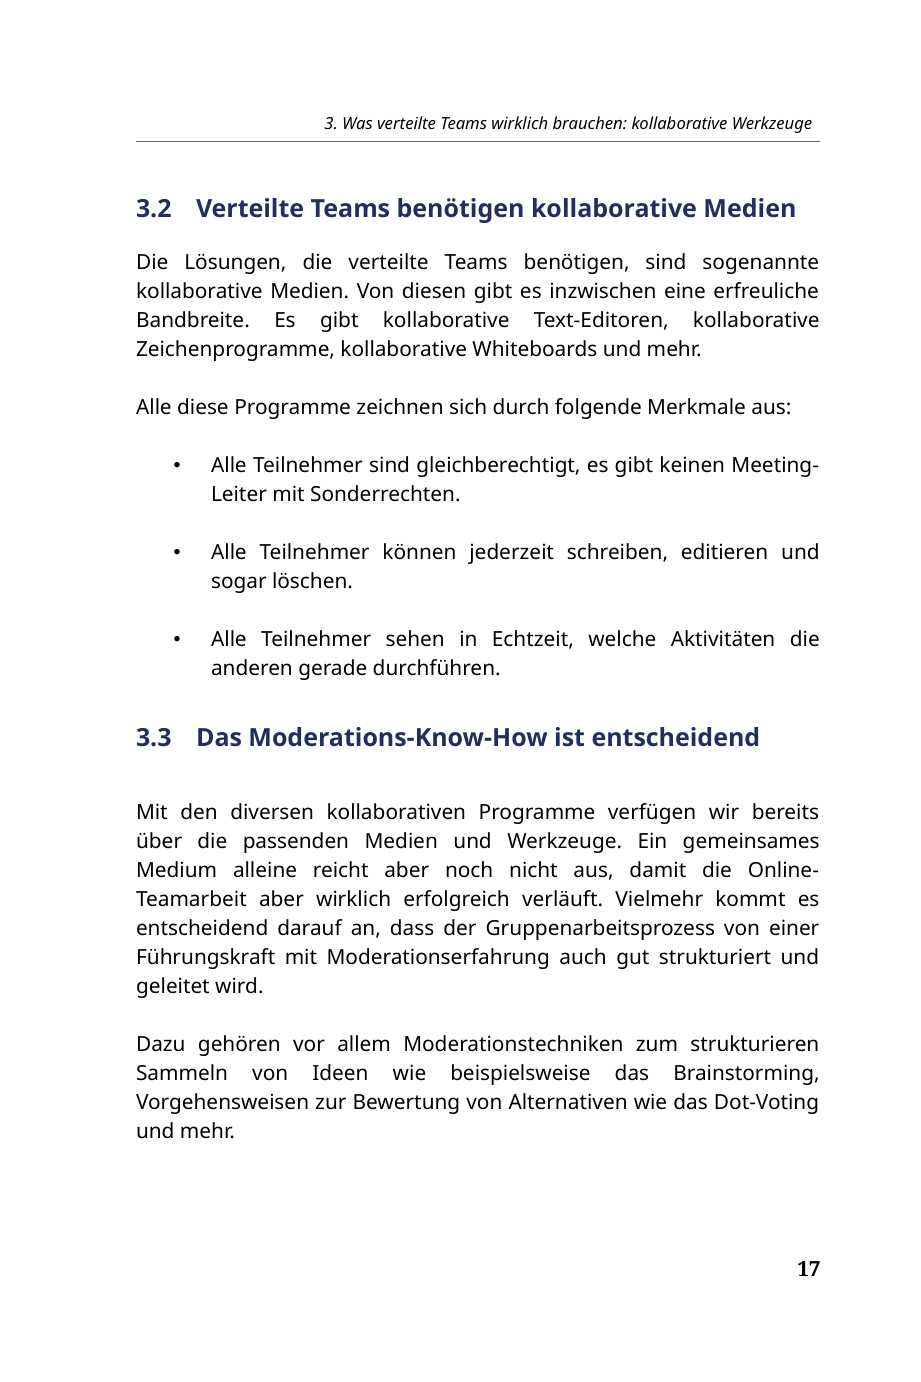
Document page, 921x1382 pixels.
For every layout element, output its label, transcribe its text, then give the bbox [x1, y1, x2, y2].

list Alle Teilnehmer können jederzeit schreiben, editieren und sogar löschen. [173, 515, 820, 594]
text Die Lösungen, die verteilte Teams benötigen, sind sogenannte kollaborative Medien. Von diesen gibt es inzwischen eine erfreuliche Bandbreite. Es gibt kollaborative Text-Editoren, kollaborative Zeichenprogramme, kollaborative Whiteboards und mehr. [136, 243, 820, 362]
text Mit den diversen kollaborativen Programme verfügen wir bereits über die passenden Medien und Werkzeuge. Ein gemeinsames Medium alleine reicht aber noch nicht aus, damit die Online-Teamarbeit aber wirklich erfolgreich verläuft. Vielmehr kommt es entscheidend darauf an, dass der Gruppenarbeitsprozess von einer Führungskraft mit Moderationserfahrung auch gut strukturiert und geleitet wird. [136, 773, 820, 999]
text Alle diese Programme zeichnen sich durch folgende Merkmale aus: [136, 370, 820, 420]
subtitle Verteilte Teams benötigen kollaborative Medien [136, 190, 820, 224]
list Alle Teilnehmer sehen in Echtzeit, welche Aktivitäten die anderen gerade durchführen. [173, 602, 820, 681]
text Dazu gehören vor allem Moderationstechniken zum strukturieren Sammeln von Ideen wie beispielsweise das Brainstorming, Vorgehensweisen zur Bewertung von Alternativen wie das Dot-Voting und mehr. [136, 1007, 820, 1144]
subtitle Das Moderations-Know-How ist entscheidend [136, 720, 820, 754]
list Alle Teilnehmer sind gleichberechtigt, es gibt keinen Meeting-Leiter mit Sonderrechten. [173, 428, 820, 507]
